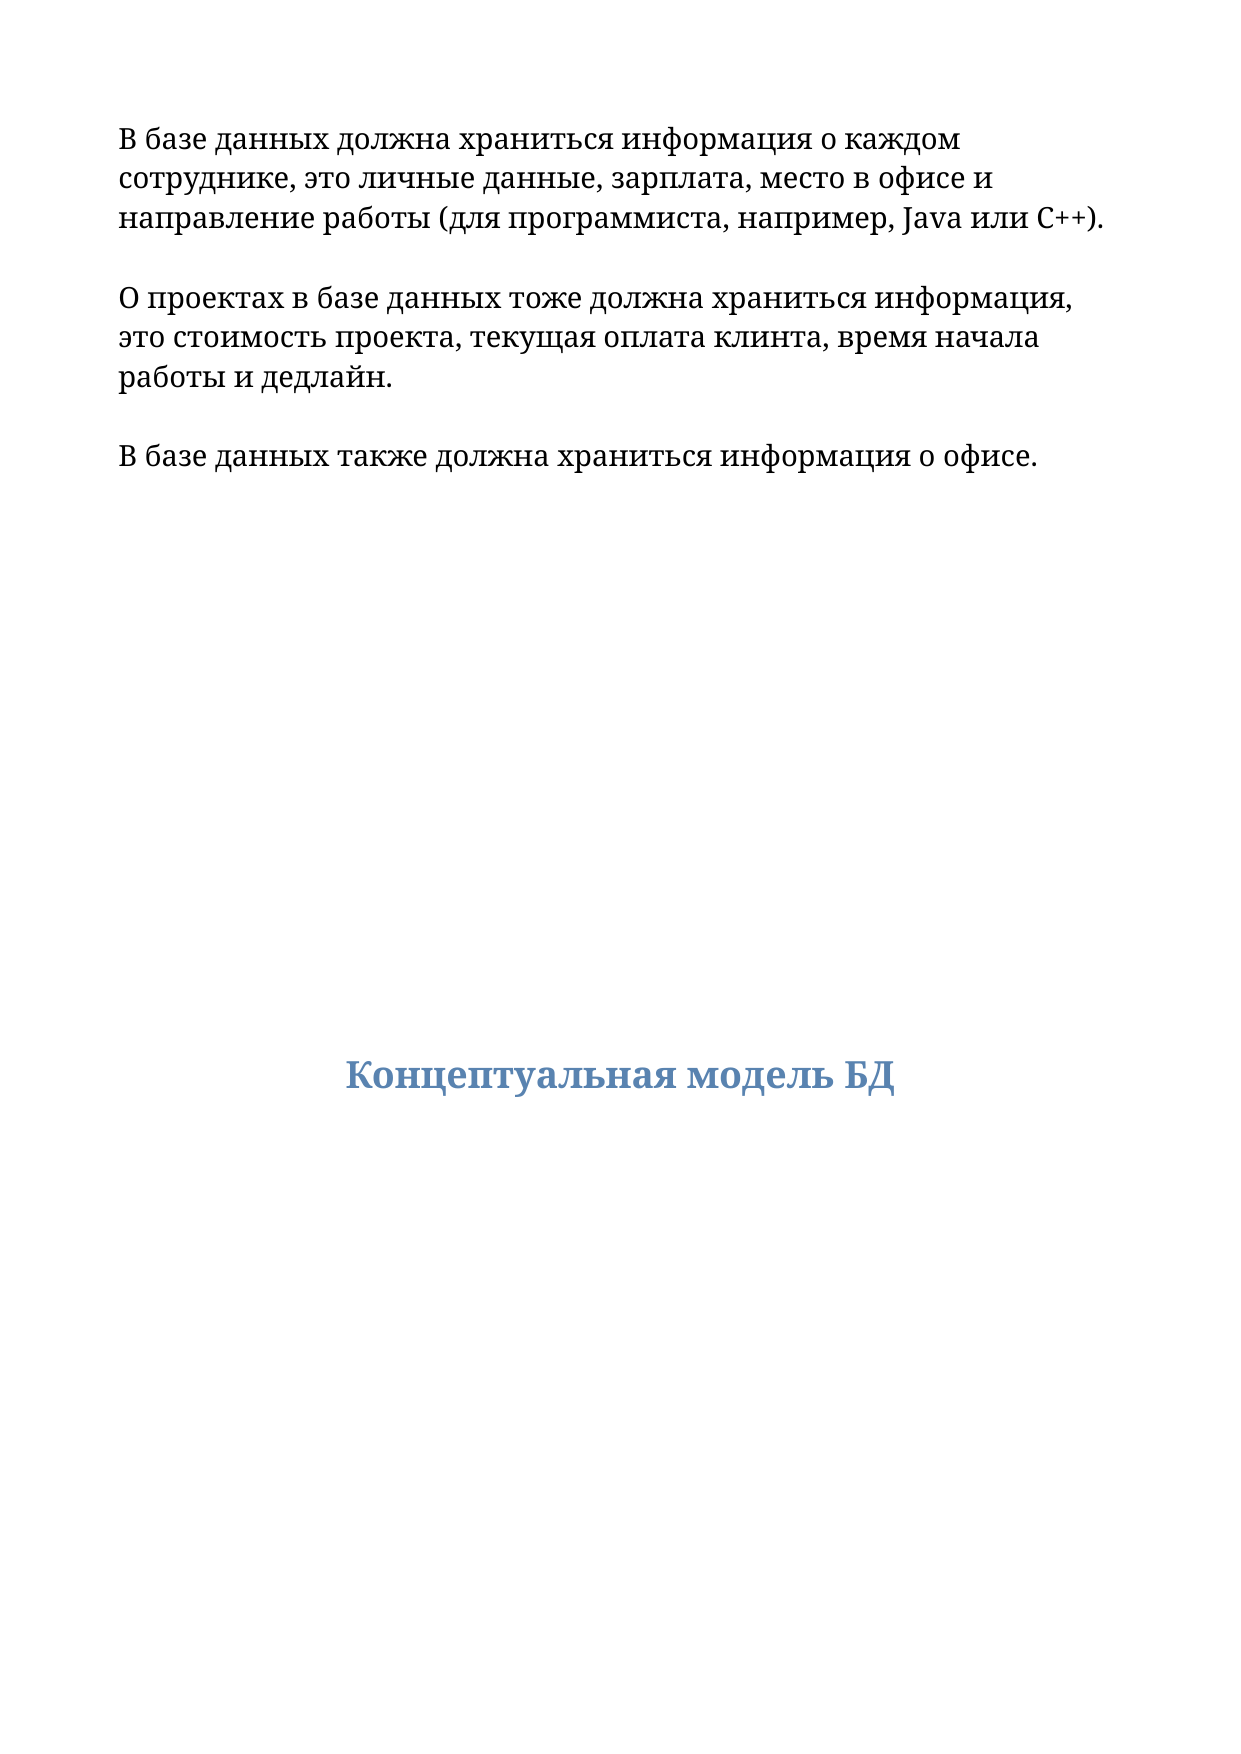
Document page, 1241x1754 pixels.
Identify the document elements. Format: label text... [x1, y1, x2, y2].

text О проектах в базе данных тоже должна храниться информация, это стоимость проекта, текущая оплата клинта, время начала работы и дедлайн. [118, 277, 1122, 396]
text В базе данных также должна храниться информация о офисе. [118, 436, 1122, 475]
text Концептуальная модель БД [118, 1049, 1122, 1100]
text В базе данных должна храниться информация о каждом сотруднике, это личные данные, зарплата, место в офисе и направление работы (для программиста, например, Java или C++). [118, 118, 1122, 237]
